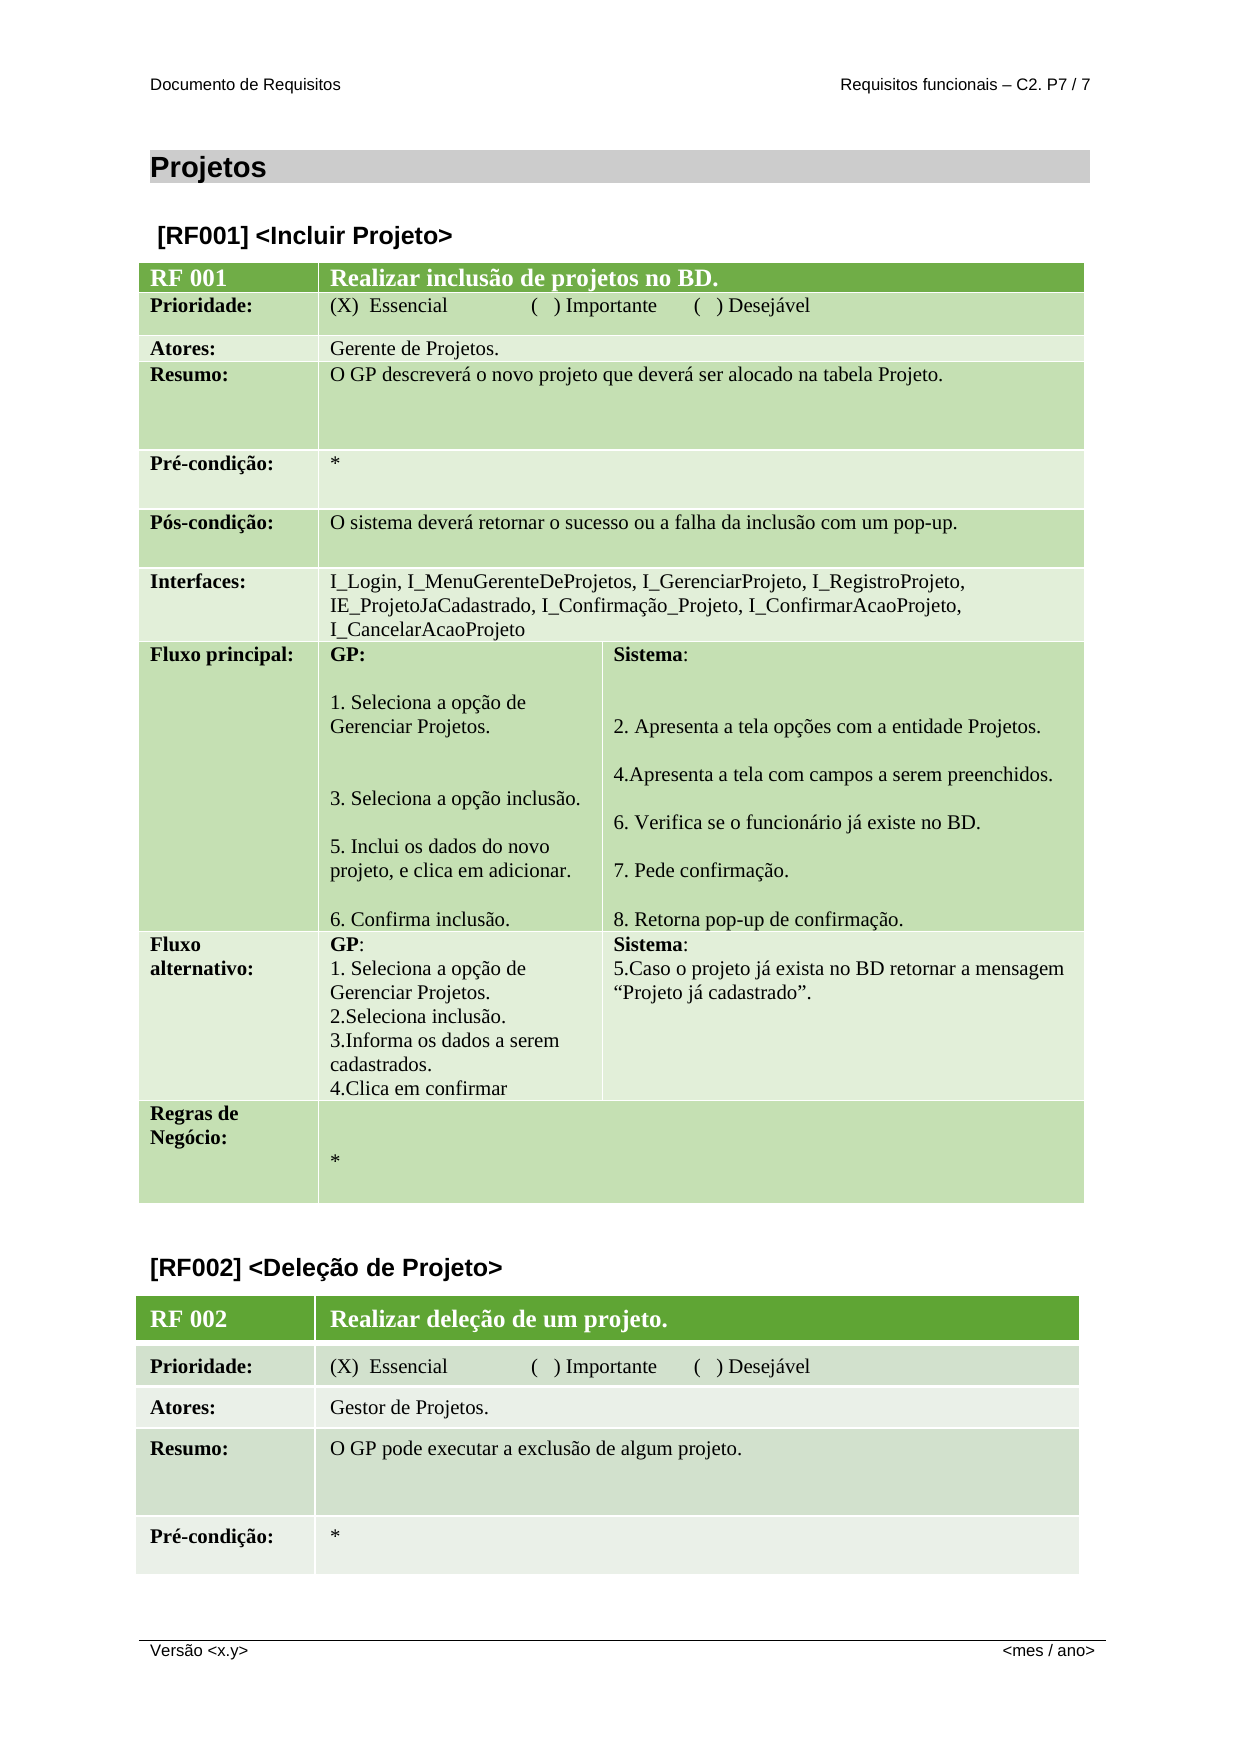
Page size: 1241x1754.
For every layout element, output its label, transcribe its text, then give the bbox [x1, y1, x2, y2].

table_cell Fluxo alternativo: [139, 932, 318, 1100]
table_cell Resumo: [136, 1429, 314, 1515]
table_header RF 002 [136, 1296, 314, 1340]
table_header Realizar inclusão de projetos no BD. [319, 263, 1084, 292]
table_cell Gestor de Projetos. [316, 1388, 1079, 1427]
table_cell O GP pode executar a exclusão de algum projeto. [316, 1429, 1079, 1515]
table_cell Atores: [139, 336, 318, 361]
table_cell Interfaces: [139, 569, 318, 641]
table_cell Atores: [136, 1388, 314, 1427]
table_cell Resumo: [139, 362, 318, 449]
table_cell Sistema: 5.Caso o projeto já exista no BD retornar a mensagem “Projeto já cadastrado”. [603, 932, 1084, 1100]
text [RF001] <Incluir Projeto> [150, 221, 1090, 250]
table_cell Fluxo principal: [139, 642, 318, 931]
table_cell Prioridade: [139, 293, 318, 335]
table_cell Pré-condição: [136, 1517, 314, 1574]
table_cell I_Login, I_MenuGerenteDeProjetos, I_GerenciarProjeto, I_RegistroProjeto, IE_ProjetoJaCadastrado, I_Confirmação_Projeto, I_ConfirmarAcaoProjeto, I_CancelarAcaoProjeto [319, 569, 1084, 641]
table_cell * [319, 451, 1084, 508]
table_cell * [316, 1517, 1079, 1574]
table_cell O GP descreverá o novo projeto que deverá ser alocado na tabela Projeto. [319, 362, 1084, 449]
table_cell Prioridade: [136, 1346, 314, 1385]
table_cell * [319, 1101, 1084, 1203]
table_cell GP: 1. Seleciona a opção de Gerenciar Projetos. 2.Seleciona inclusão. 3.Informa os dados a serem cadastrados. 4.Clica em confirmar [319, 932, 602, 1100]
table_header RF 001 [139, 263, 318, 292]
table_cell Regras de Negócio: [139, 1101, 318, 1203]
subtitle Projetos [150, 150, 1090, 183]
table_cell Gerente de Projetos. [319, 336, 1084, 361]
text [RF002] <Deleção de Projeto> [150, 1253, 1090, 1282]
table_cell Pré-condição: [139, 451, 318, 508]
table_cell Sistema: 2. Apresenta a tela opções com a entidade Projetos. 4.Apresenta a tela com campos a serem preenchidos. 6. Verifica se o funcionário já existe no BD. 7. Pede confirmação. 8. Retorna pop-up de confirmação. [603, 642, 1084, 931]
table_cell (X) Essencial ( ) Importante ( ) Desejável [319, 293, 1084, 335]
table_cell GP: 1. Seleciona a opção de Gerenciar Projetos. 3. Seleciona a opção inclusão. 5. Inclui os dados do novo projeto, e clica em adicionar. 6. Confirma inclusão. [319, 642, 602, 931]
table_cell O sistema deverá retornar o sucesso ou a falha da inclusão com um pop-up. [319, 510, 1084, 567]
table_cell Pós-condição: [139, 510, 318, 567]
table_header Realizar deleção de um projeto. [316, 1296, 1079, 1340]
table_cell (X) Essencial ( ) Importante ( ) Desejável [316, 1346, 1079, 1385]
